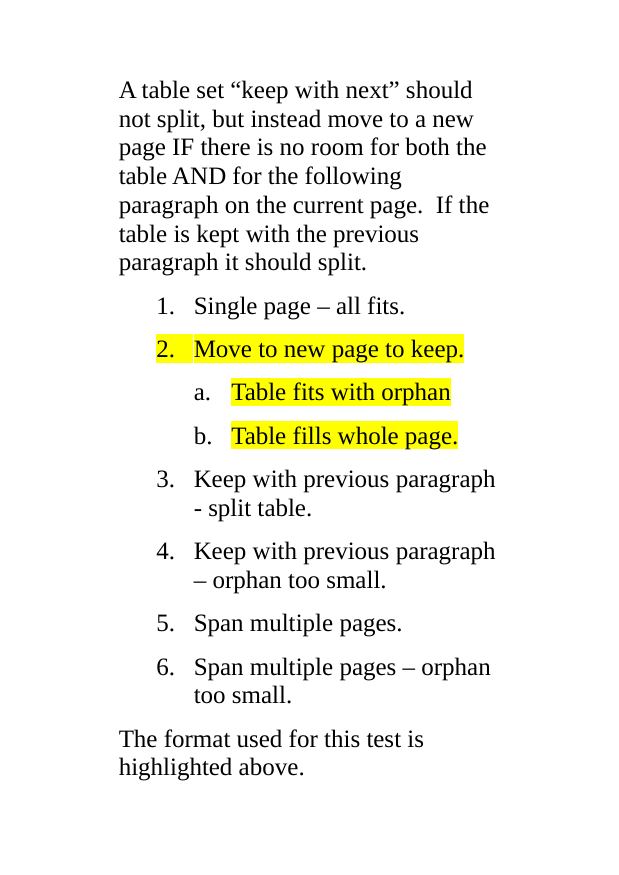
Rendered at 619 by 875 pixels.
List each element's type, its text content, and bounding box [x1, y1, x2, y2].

list Span multiple pages. [156, 608, 500, 637]
list Span multiple pages – orphan too small. [156, 652, 500, 709]
list Keep with previous paragraph - split table. [156, 464, 500, 522]
list Table fills whole page. [193, 421, 500, 449]
list Single page – all fits. [156, 291, 500, 319]
list Keep with previous paragraph – orphan too small. [156, 536, 500, 594]
list Table fits with orphan [193, 377, 500, 406]
text A table set “keep with next” should not split, but instead move to a new page IF there is no room for both the table AND for the following paragraph on the current page. If the table is kept with the previous paragraph it should split. [118, 75, 500, 276]
list Move to new page to keep. [156, 334, 500, 363]
text The format used for this test is highlighted above. [118, 724, 500, 781]
